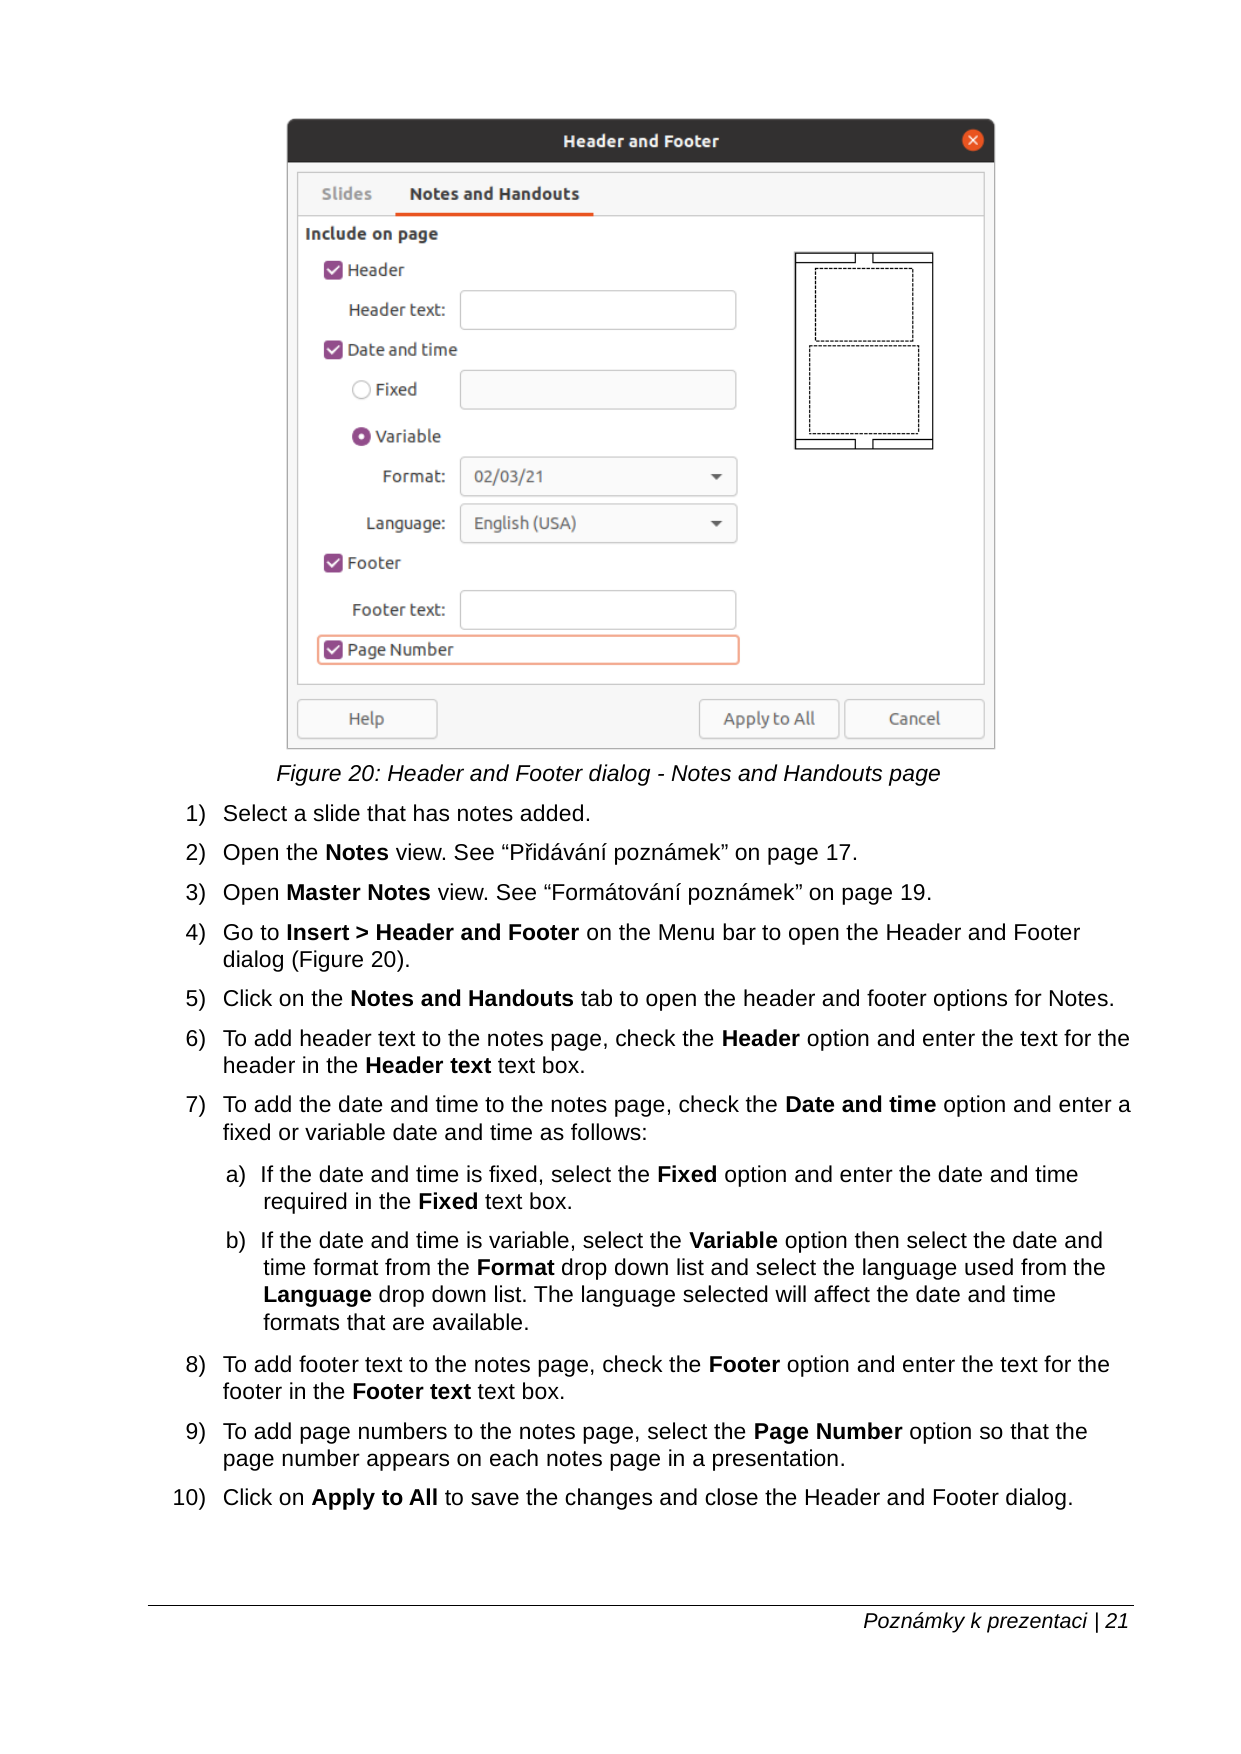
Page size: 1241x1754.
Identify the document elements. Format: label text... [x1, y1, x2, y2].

list To add header text to the notes page, check the Header option and enter the text for the header in the Header text text box. [206, 1024, 1134, 1078]
list Open Master Notes view. See “Formatting notes” on page 18. [206, 878, 1134, 905]
list To add page numbers to the notes page, select the Page Number option so that the page number appears on each notes page in a presentation. [206, 1417, 1134, 1471]
list Go to Insert > Header and Footer on the Menu bar to open the Header and Footer dialog (Figure 20). [206, 918, 1134, 972]
list Click on Apply to All to save the changes and close the Header and Footer dialog. [206, 1484, 1134, 1511]
list If the date and time is variable, select the Variable option then select the date and time format from the Format drop down list and select the language used from the Language drop down list. The language selected will affect the date and time formats that are available. [223, 1224, 1134, 1338]
list Select a slide that has notes added. [206, 799, 1134, 826]
list Click on the Notes and Handouts tab to open the header and footer options for Notes. [206, 984, 1134, 1012]
list Open the Notes view. See “Adding notes” on page 16. [206, 839, 1134, 866]
text Figure 20: Header and Footer dialog - Notes and Handouts page [276, 760, 1005, 787]
picture [276, 118, 1006, 760]
list To add the date and time to the notes page, check the Date and time option and enter a fixed or variable date and time as follows: [206, 1091, 1134, 1145]
list If the date and time is fixed, select the Fixed option and enter the date and time required in the Fixed text box. [223, 1157, 1134, 1217]
list To add footer text to the notes page, check the Footer option and enter the text for the footer in the Footer text text box. [206, 1350, 1134, 1404]
